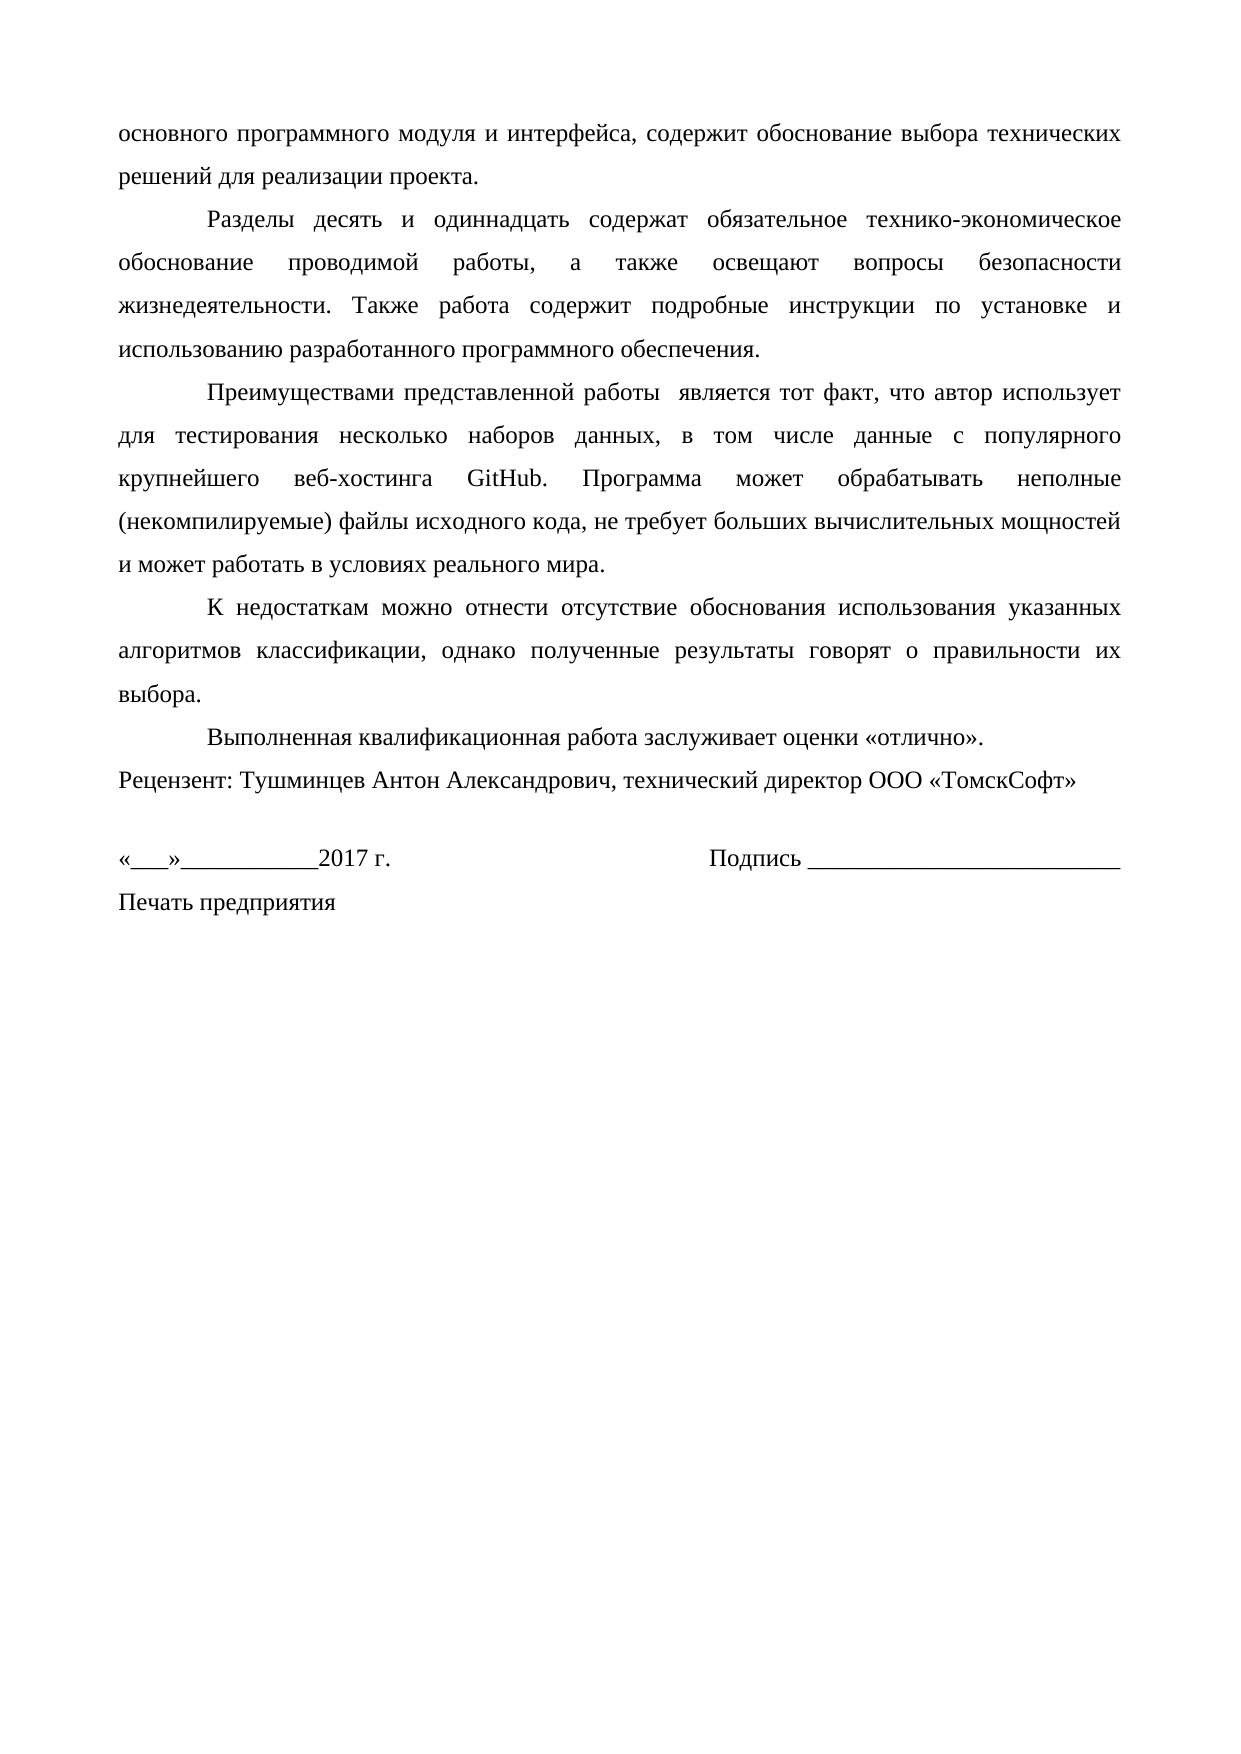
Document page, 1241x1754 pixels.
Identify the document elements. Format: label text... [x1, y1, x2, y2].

text «___»___________2017 г. Подпись _________________________ [118, 843, 1122, 872]
text Печать предприятия [118, 887, 1122, 915]
text Выполненная квалификационная работа заслуживает оценки «отлично». [118, 722, 1122, 751]
text К недостаткам можно отнести отсутствие обоснования использования указанных алгоритмов классификации, однако полученные результаты говорят о правильности их выбора. [118, 592, 1122, 707]
text Разделы десять и одиннадцать содержат обязательное технико-экономическое обоснование проводимой работы, а также освещают вопросы безопасности жизнедеятельности. Также работа содержит подробные инструкции по установке и использованию разработанного программного обеспечения. [118, 204, 1122, 362]
text Преимуществами представленной работы является тот факт, что автор использует для тестирования несколько наборов данных, в том числе данные с популярного крупнейшего веб-хостинга GitHub. Программа может обрабатывать неполные (некомпилируемые) файлы исходного кода, не требует больших вычислительных мощностей и может работать в условиях реального мира. [118, 377, 1122, 578]
text Рецензент: Тушминцев Антон Александрович, технический директор ООО «ТомскСофт» [118, 765, 1122, 794]
text основного программного модуля и интерфейса, содержит обоснование выбора технических решений для реализации проекта. [118, 118, 1122, 190]
